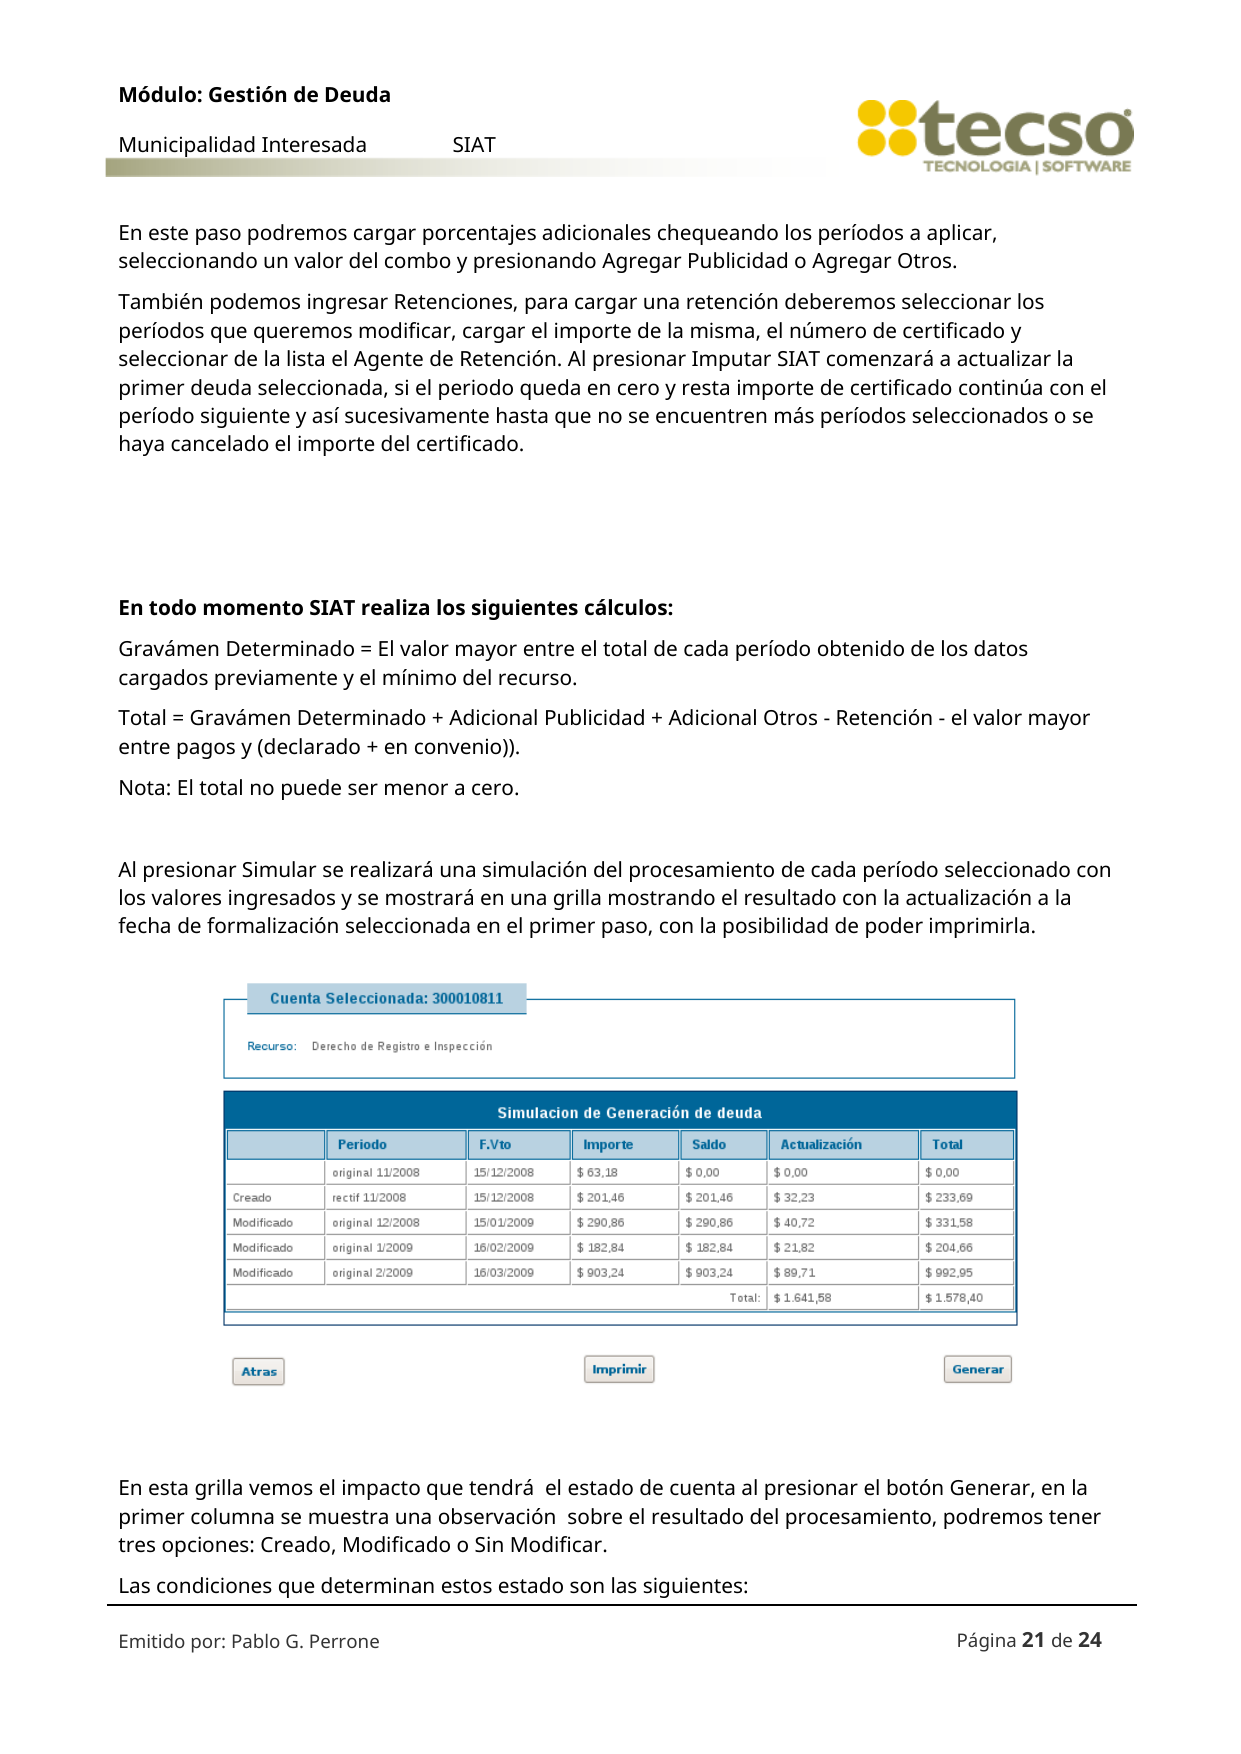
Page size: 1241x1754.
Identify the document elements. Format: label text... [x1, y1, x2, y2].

text Total = Gravámen Determinado + Adicional Publicidad + Adicional Otros - Retención - el valor mayor entre pagos y (declarado + en convenio)). [118, 703, 1122, 760]
text También podemos ingresar Retenciones, para cargar una retención deberemos seleccionar los períodos que queremos modificar, cargar el importe de la misma, el número de certificado y seleccionar de la lista el Agente de Retención. Al presionar Imputar SIAT comenzará a actualizar la primer deuda seleccionada, si el periodo queda en cero y resta importe de certificado continúa con el período siguiente y así sucesivamente hasta que no se encuentren más períodos seleccionados o se haya cancelado el importe del certificado. [118, 287, 1122, 458]
picture [219, 981, 1021, 1389]
text Las condiciones que determinan estos estado son las siguientes: [118, 1571, 1122, 1600]
text Gravámen Determinado = El valor mayor entre el total de cada período obtenido de los datos cargados previamente y el mínimo del recurso. [118, 634, 1122, 691]
text En todo momento SIAT realiza los siguientes cálculos: [118, 593, 1122, 622]
text En esta grilla vemos el impacto que tendrá el estado de cuenta al presionar el botón Generar, en la primer columna se muestra una observación sobre el resultado del procesamiento, podremos tener tres opciones: Creado, Modificado o Sin Modificar. [118, 1473, 1122, 1559]
text Nota: El total no puede ser menor a cero. [118, 773, 1122, 801]
text En este paso podremos cargar porcentajes adicionales chequeando los períodos a aplicar, seleccionando un valor del combo y presionando Agregar Publicidad o Agregar Otros. [118, 218, 1122, 275]
picture [105, 100, 1134, 177]
text Al presionar Simular se realizará una simulación del procesamiento de cada período seleccionado con los valores ingresados y se mostrará en una grilla mostrando el resultado con la actualización a la fecha de formalización seleccionada en el primer paso, con la posibilidad de poder imprimirla. [118, 855, 1122, 940]
